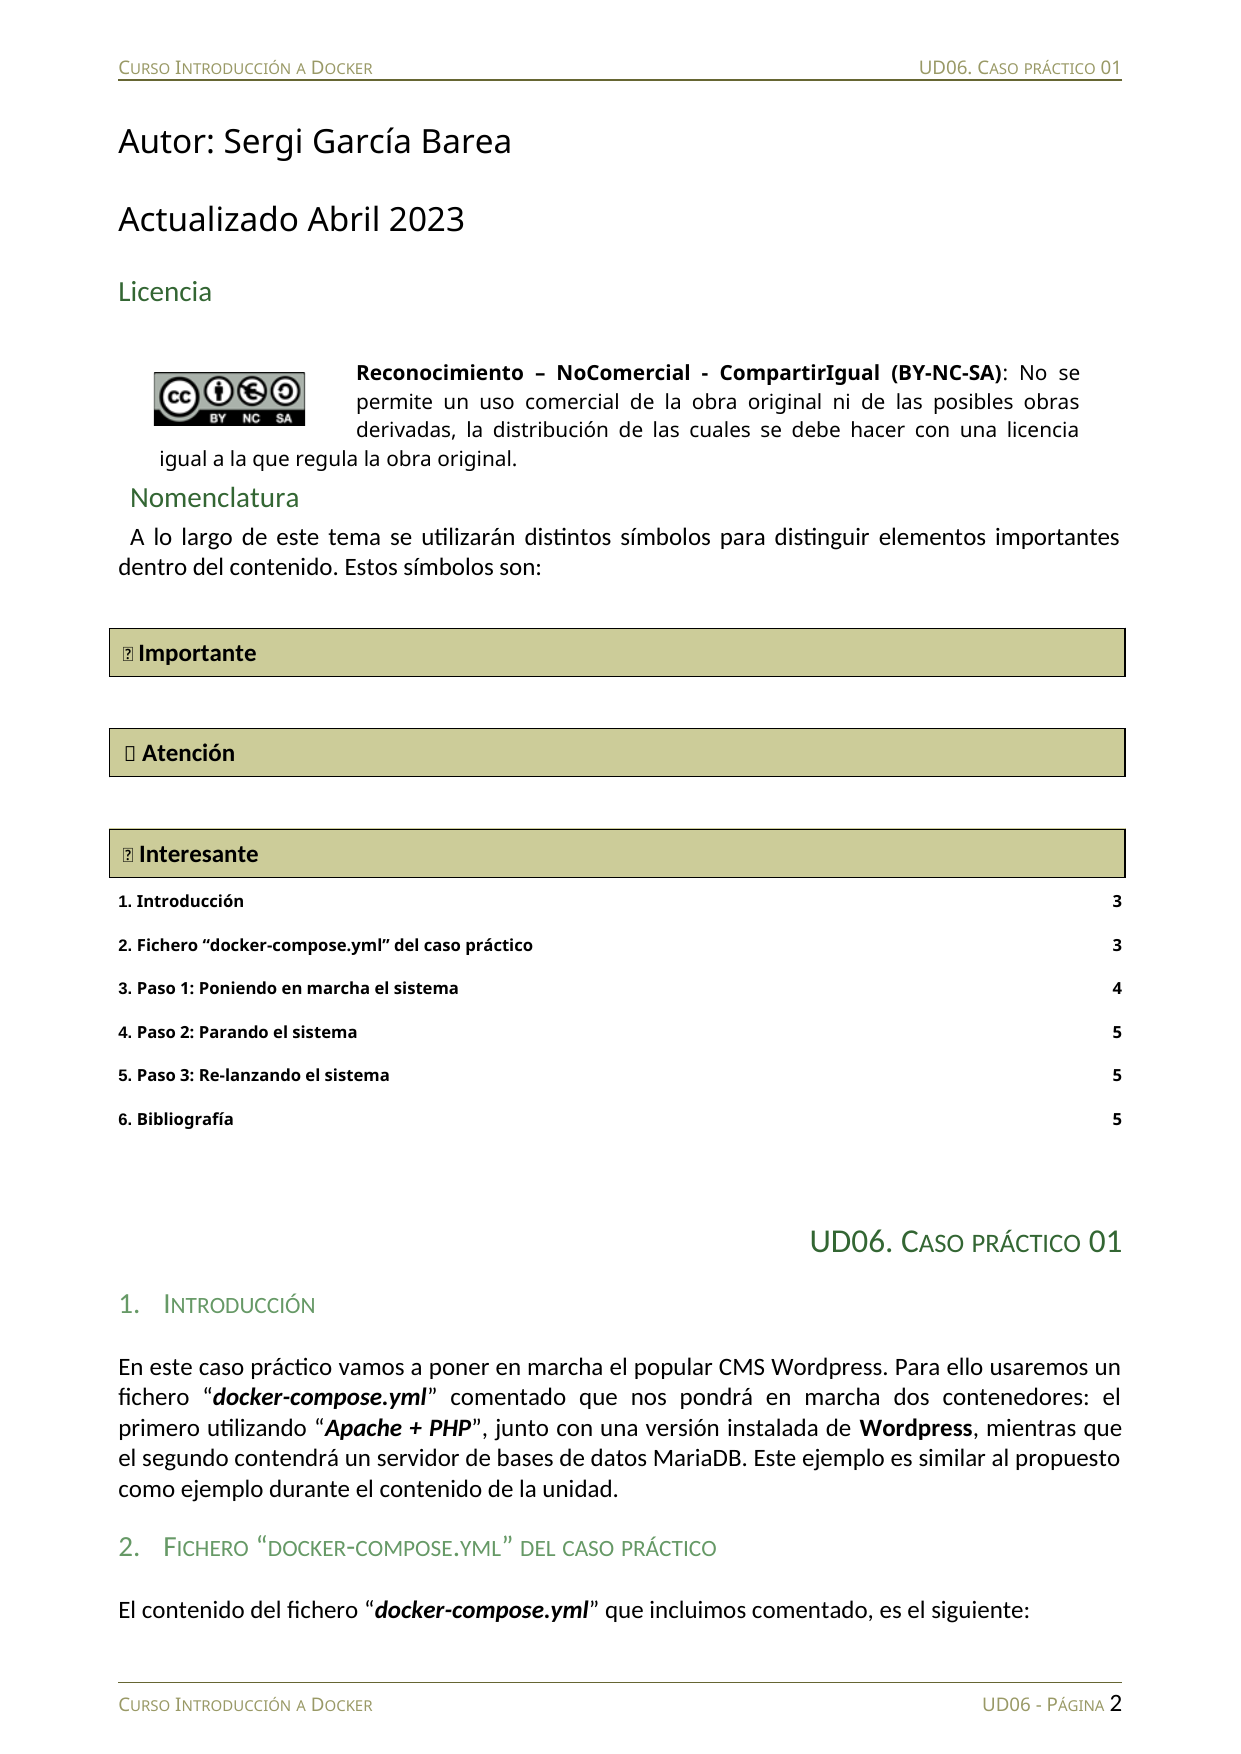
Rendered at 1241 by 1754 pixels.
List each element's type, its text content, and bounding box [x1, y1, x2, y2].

subtitle Fichero “docker-compose.yml” del caso práctico [118, 1528, 1122, 1564]
text 6. Bibliografía 5 [118, 1107, 1122, 1130]
text Autor: Sergi García Barea [118, 118, 1122, 163]
picture [153, 372, 306, 426]
text Nomenclatura [118, 479, 1122, 514]
text 3. Paso 1: Poniendo en marcha el sistema 4 [118, 977, 1122, 999]
text 📖 Importante [110, 629, 1124, 676]
text 1. Introducción 3 [118, 889, 1122, 912]
text UD06. Caso práctico 01 [118, 1220, 1122, 1261]
text ❕ Atención [110, 729, 1124, 776]
text 4. Paso 2: Parando el sistema 5 [118, 1020, 1122, 1043]
text Licencia [118, 273, 1122, 309]
text Actualizado Abril 2023 [118, 196, 1122, 241]
text Reconocimiento – NoComercial - CompartirIgual (BY-NC-SA): No se permite un uso comercial de la obra original ni de las posibles obras derivadas, la distribución de las cuales se debe hacer con una licencia igual a la que regula la obra original. [159, 358, 1080, 472]
text A lo largo de este tema se utilizarán distintos símbolos para distinguir elementos importantes dentro del contenido. Estos símbolos son: [118, 521, 1122, 582]
text 💬 Interesante [110, 830, 1124, 877]
subtitle Introducción [118, 1285, 1122, 1321]
text 2. Fichero “docker-compose.yml” del caso práctico 3 [118, 933, 1122, 956]
text El contenido del fichero “docker-compose.yml” que incluimos comentado, es el siguiente: [118, 1594, 1122, 1625]
text En este caso práctico vamos a poner en marcha el popular CMS Wordpress. Para ello usaremos un fichero “docker-compose.yml” comentado que nos pondrá en marcha dos contenedores: el primero utilizando “Apache + PHP”, junto con una versión instalada de Wordpress, mientras que el segundo contendrá un servidor de bases de datos MariaDB. Este ejemplo es similar al propuesto como ejemplo durante el contenido de la unidad. [118, 1351, 1122, 1504]
text 5. Paso 3: Re-lanzando el sistema 5 [118, 1064, 1122, 1086]
